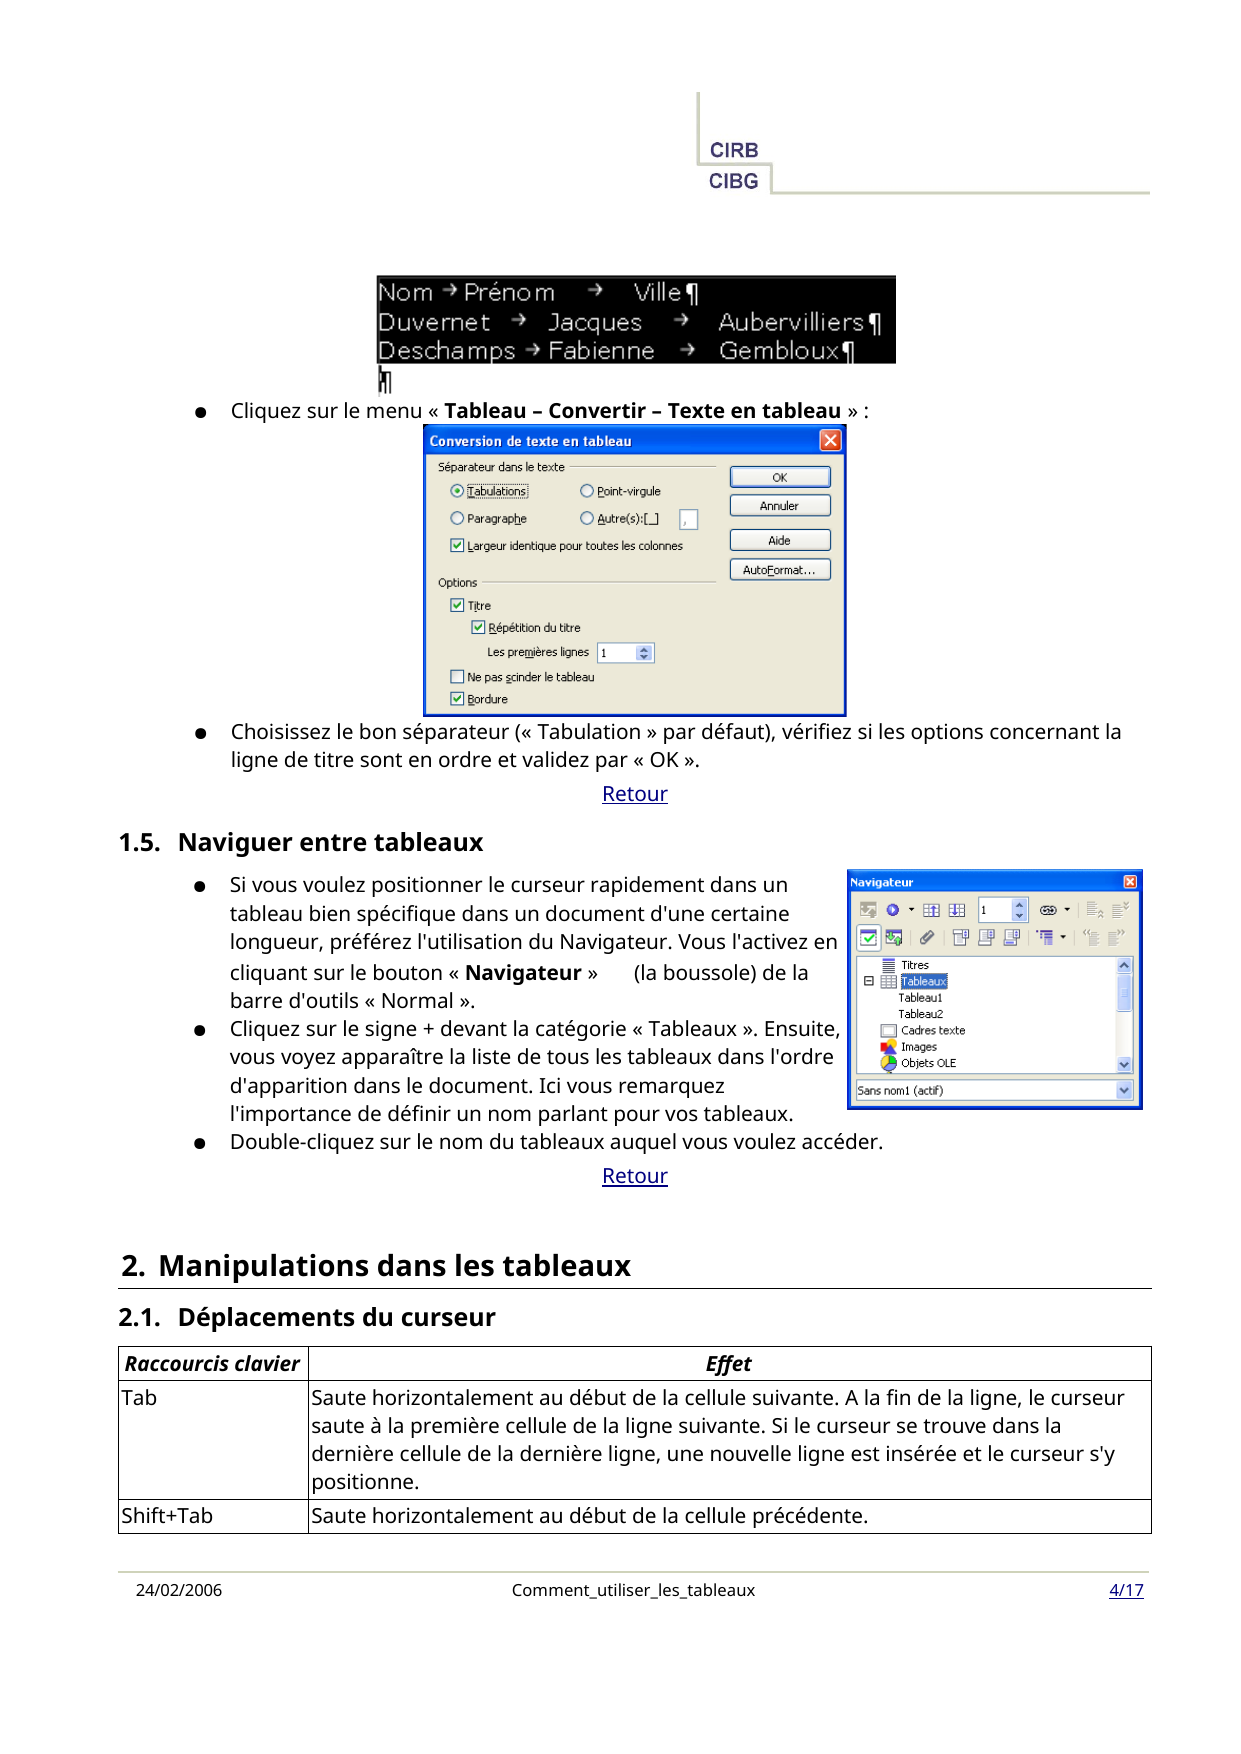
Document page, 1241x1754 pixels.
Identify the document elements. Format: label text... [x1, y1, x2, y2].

picture [374, 271, 896, 397]
subtitle Manipulations dans les tableaux [118, 1242, 1152, 1288]
list Double-cliquez sur le nom du tableaux auquel vous voulez accéder. [192, 1127, 1152, 1155]
subtitle Déplacements du curseur [118, 1300, 1152, 1334]
table_cell Tab [119, 1381, 308, 1499]
subtitle Naviguer entre tableaux [118, 825, 1152, 859]
table_header Effet [309, 1347, 1151, 1380]
list Si vous voulez positionner le curseur rapidement dans un tableau bien spécifique dans un document d'une certaine longueur, préférez l'utilisation du Navigateur. Vous l'activez en cliquant sur le bouton « Navigateur » (la boussole) de la barre d'outils « Normal ». [192, 870, 845, 1014]
table_cell Shift+Tab [119, 1500, 308, 1533]
table_header Retour [118, 773, 1152, 813]
list Cliquez sur le signe + devant la catégorie « Tableaux ». Ensuite, vous voyez apparaître la liste de tous les tableaux dans l'ordre d'apparition dans le document. Ici vous remarquez l'importance de définir un nom parlant pour vos tableaux. [192, 1014, 1152, 1127]
picture [609, 92, 1150, 214]
picture [423, 424, 847, 717]
table_cell Saute horizontalement au début de la cellule suivante. A la fin de la ligne, le curseur saute à la première cellule de la ligne suivante. Si le curseur se trouve dans la dernière cellule de la dernière ligne, une nouvelle ligne est insérée et le curseur s'y positionne. [309, 1381, 1151, 1499]
list Choisissez le bon séparateur (« Tabulation » par défaut), vérifiez si les options concernant la ligne de titre sont en ordre et validez par « OK ». [193, 425, 1152, 773]
table_header Retour [118, 1155, 1152, 1195]
list Cliquez sur le menu « Tableau – Convertir – Texte en tableau » : [193, 271, 1152, 425]
table_cell Saute horizontalement au début de la cellule précédente. [309, 1500, 1151, 1533]
table_header Raccourcis clavier [119, 1347, 308, 1380]
picture [845, 868, 1145, 1111]
